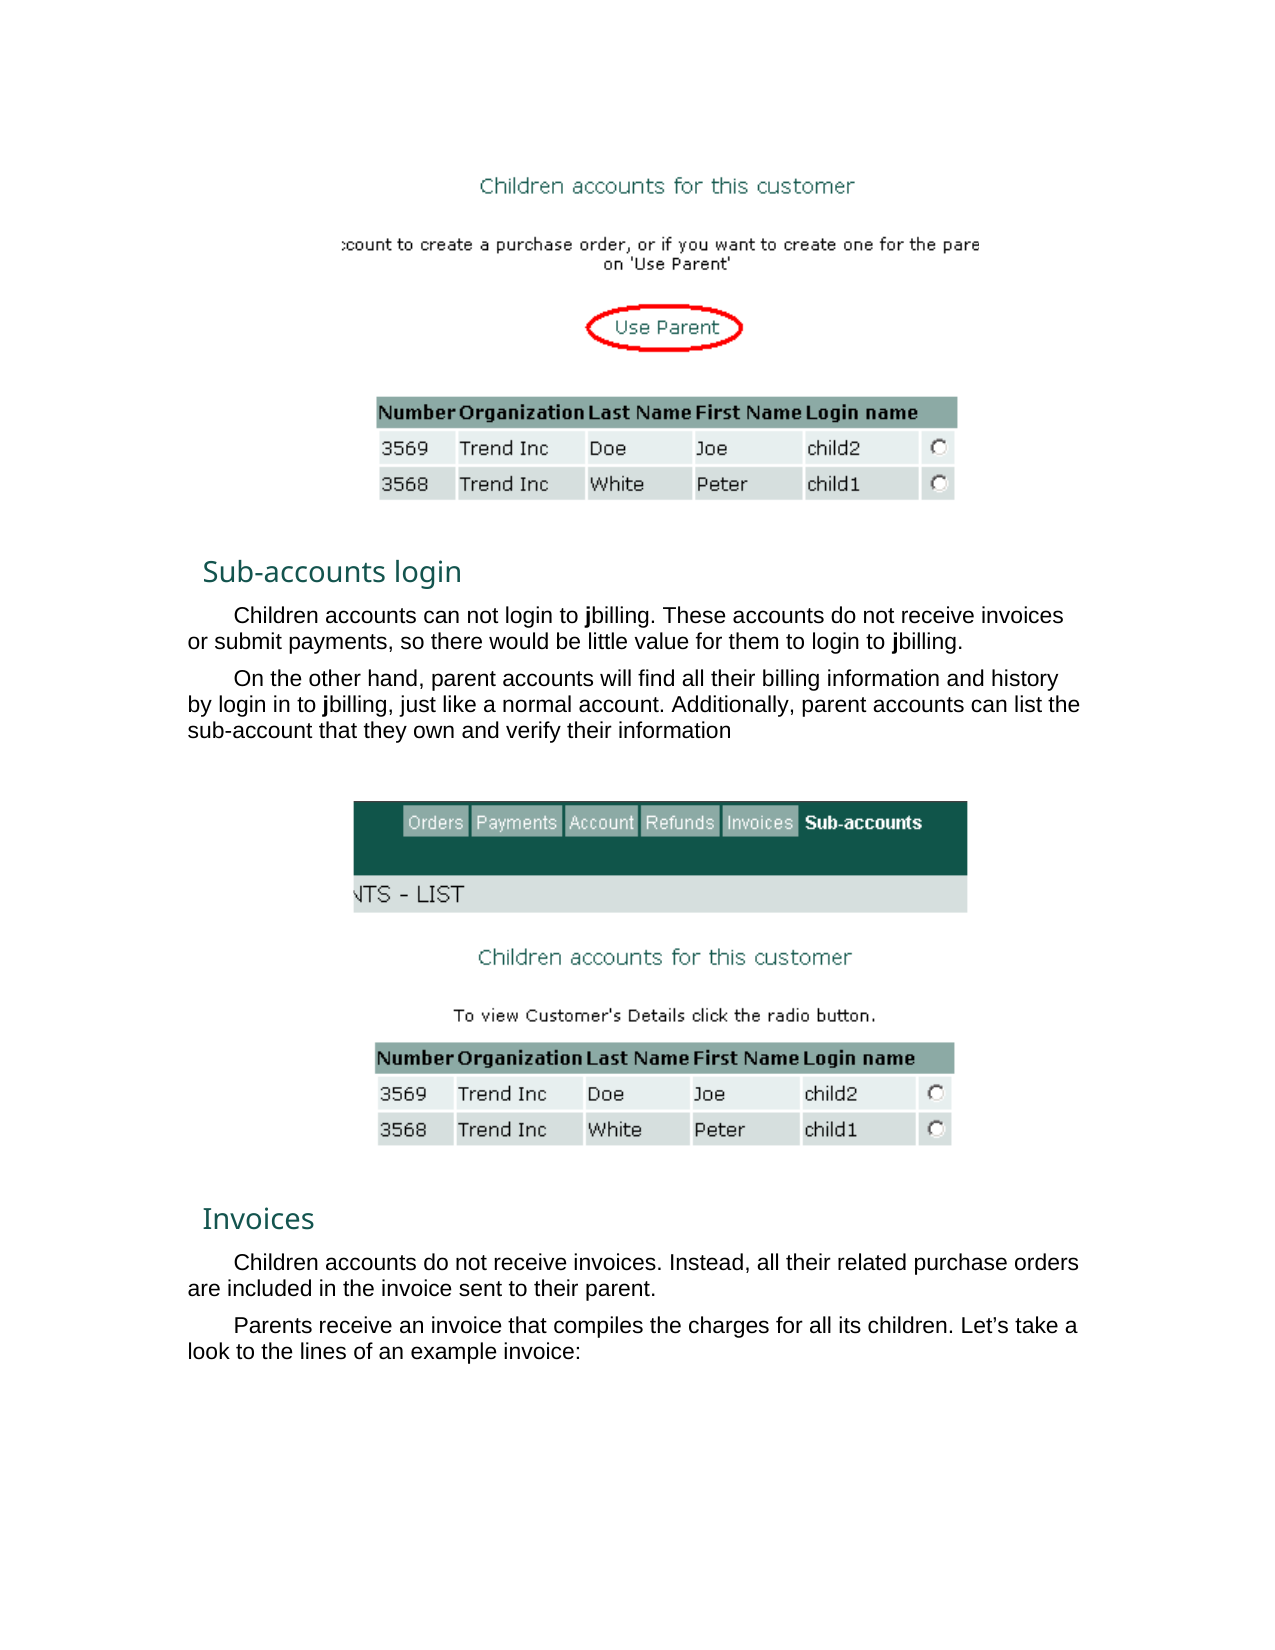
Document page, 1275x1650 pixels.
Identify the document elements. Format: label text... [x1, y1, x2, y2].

subtitle Invoices [202, 1198, 1087, 1238]
picture [353, 801, 968, 1165]
text On the other hand, parent accounts will find all their billing information and history by login in to jbilling, just like a normal account. Additionally, parent accounts can list the sub-account that they own and verify their information [187, 666, 1087, 743]
text Children accounts can not login to jbilling. These accounts do not receive invoices or submit payments, so there would be little value for them to login to jbilling. [187, 603, 1087, 654]
text Children accounts do not receive invoices. Instead, all their related purchase orders are included in the invoice sent to their parent. [187, 1250, 1087, 1301]
text Parents receive an invoice that compiles the charges for all its children. Let’s take a look to the lines of an example invoice: [187, 1313, 1087, 1364]
picture [341, 159, 979, 518]
subtitle Sub-accounts login [202, 552, 1087, 591]
